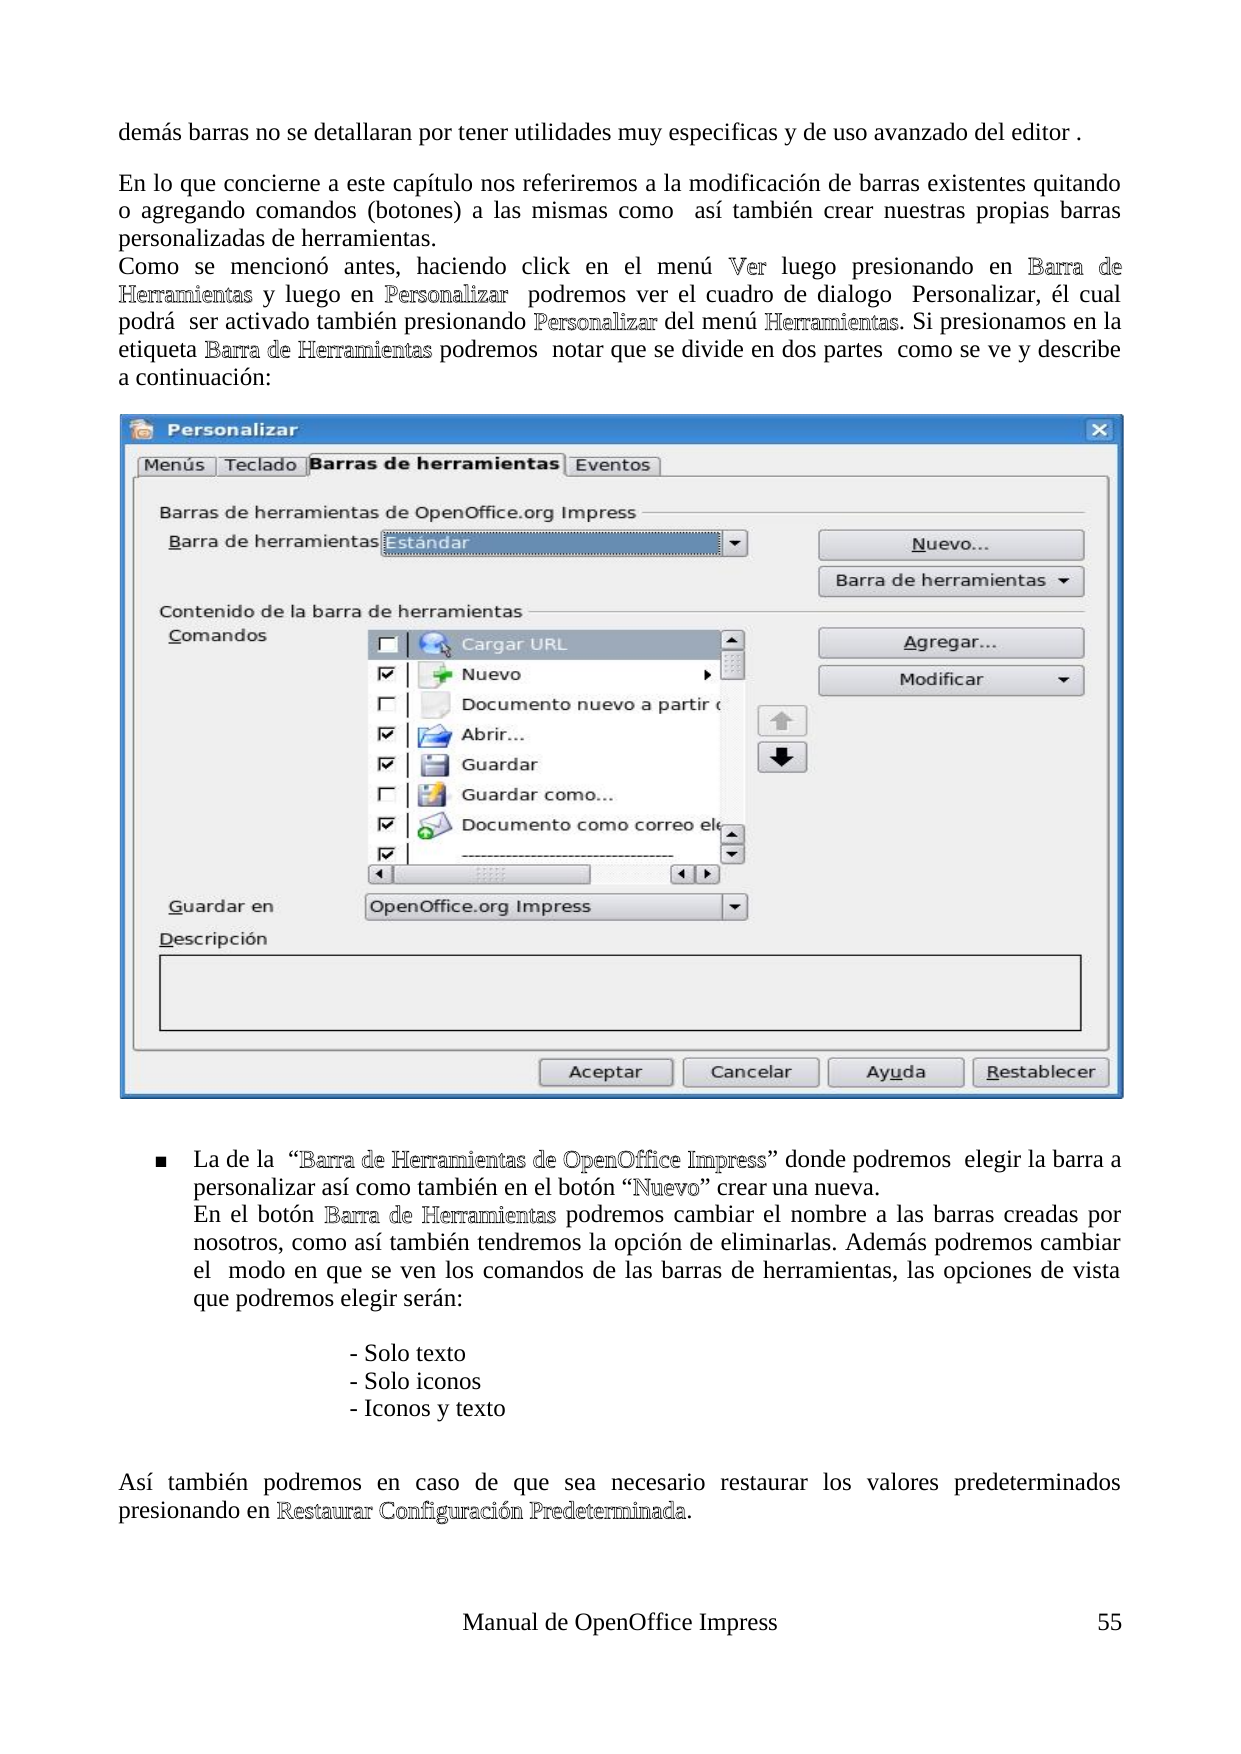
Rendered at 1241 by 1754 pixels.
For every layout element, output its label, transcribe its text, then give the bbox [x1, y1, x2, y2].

list La de la “Barra de Herramientas de OpenOffice Impress” donde podremos elegir la barra a personalizar así como también en el botón “Nuevo” crear una nueva. [156, 1145, 1122, 1201]
list - Solo iconos [156, 1367, 1122, 1394]
list - Solo texto [156, 1339, 1122, 1367]
text Así también podremos en caso de que sea necesario restaurar los valores predeterminados presionando en Restaurar Configuración Predeterminada. [118, 1468, 1122, 1524]
text Como se mencionó antes, haciendo click en el menú Ver luego presionando en Barra de Herramientas y luego en Personalizar podremos ver el cuadro de dialogo Personalizar, él cual podrá ser activado también presionando Personalizar del menú Herramientas. Si presionamos en la etiqueta Barra de Herramientas podremos notar que se divide en dos partes como se ve y describe a continuación: [118, 252, 1122, 391]
text demás barras no se detallaran por tener utilidades muy especificas y de uso avanzado del editor . [118, 118, 1122, 146]
text En lo que concierne a este capítulo nos referiremos a la modificación de barras existentes quitando o agregando comandos (botones) a las mismas como así también crear nuestras propias barras personalizadas de herramientas. [118, 169, 1122, 252]
picture [119, 414, 1124, 1099]
list En el botón Barra de Herramientas podremos cambiar el nombre a las barras creadas por nosotros, como así también tendremos la opción de eliminarlas. Además podremos cambiar el modo en que se ven los comandos de las barras de herramientas, las opciones de vista que podremos elegir serán: [156, 1201, 1122, 1311]
list - Iconos y texto [156, 1394, 1122, 1422]
